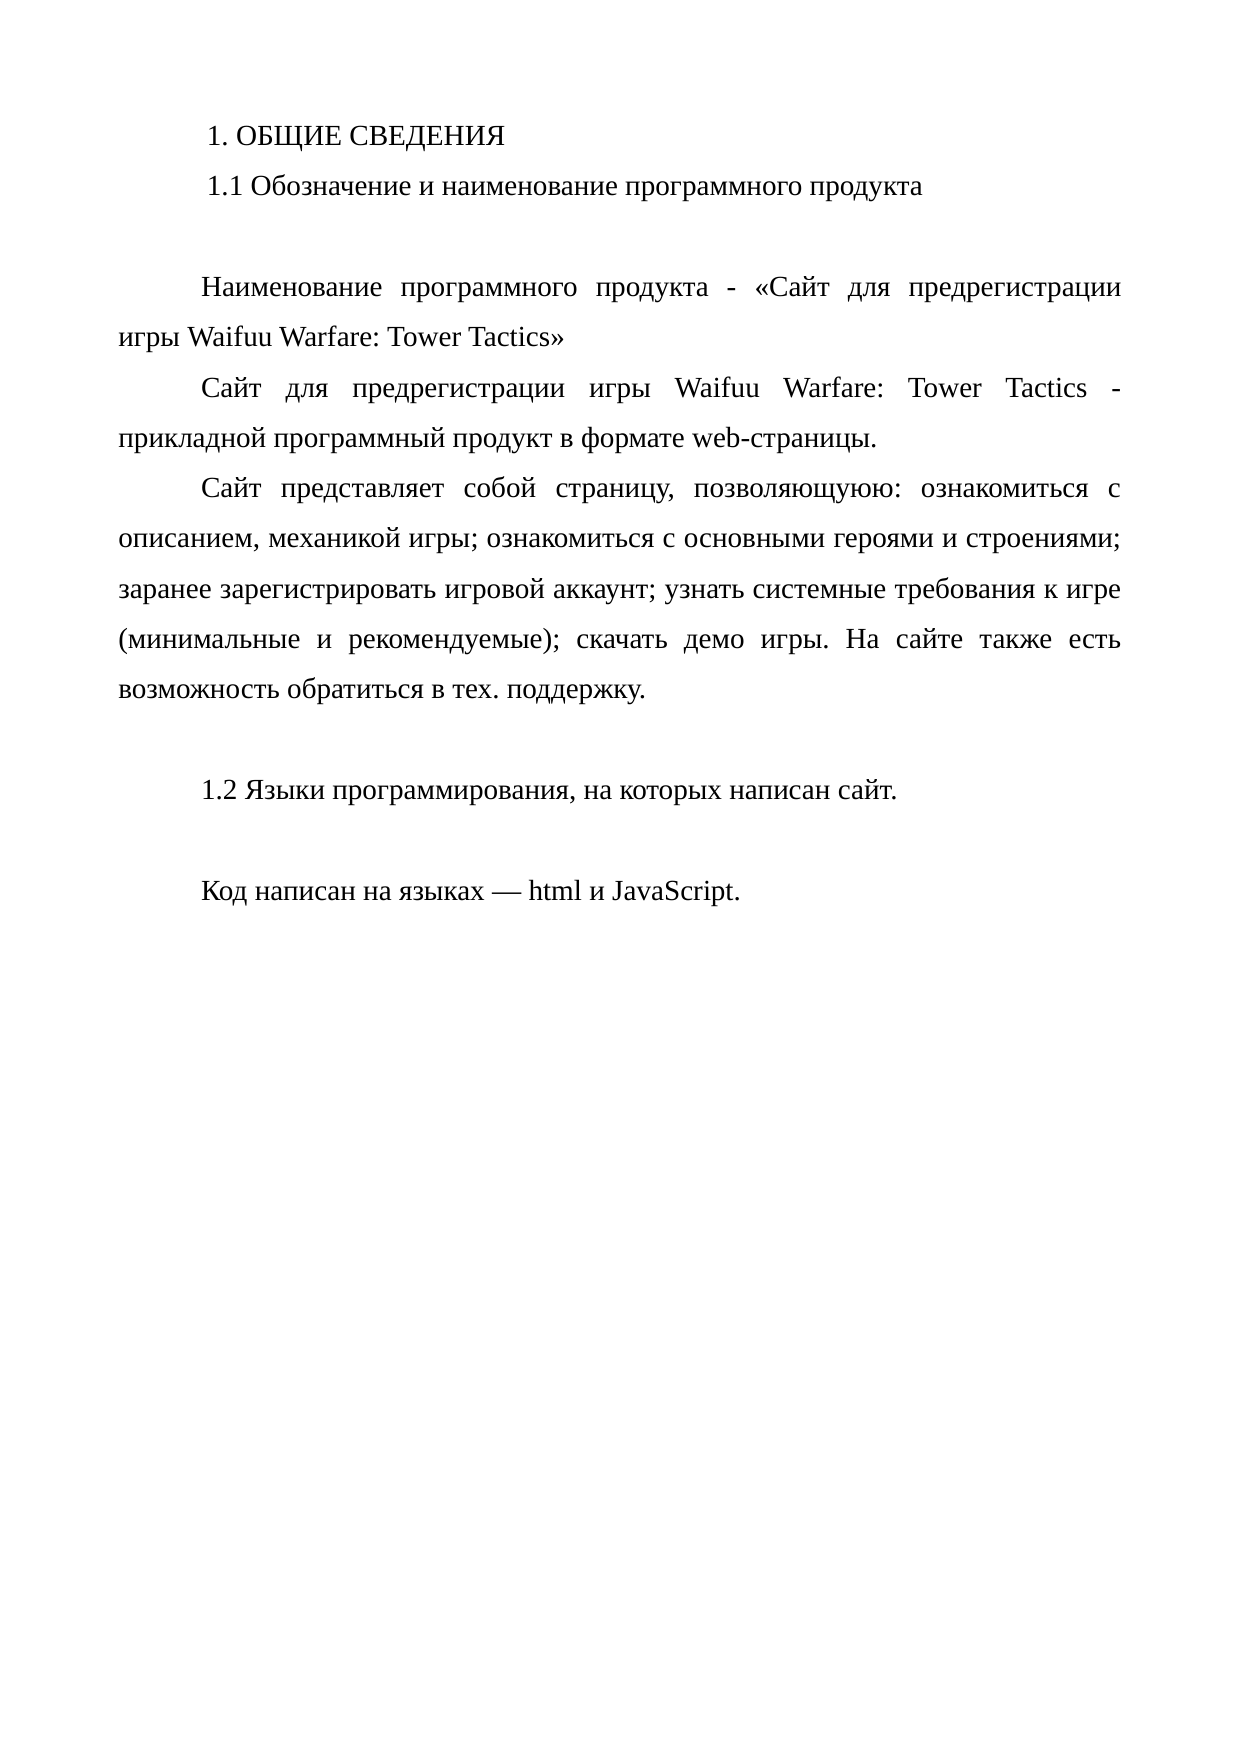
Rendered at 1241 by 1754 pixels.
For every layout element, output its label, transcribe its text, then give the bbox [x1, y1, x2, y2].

text 1.2 Языки программирования, на которых написан сайт. [118, 772, 1122, 806]
text 1.1 Обозначение и наименование программного продукта [118, 168, 1122, 202]
text Сайт представляет собой страницу, позволяющуюю: ознакомиться с описанием, механикой игры; ознакомиться с основными героями и строениями; заранее зарегистрировать игровой аккаунт; узнать системные требования к игре (минимальные и рекомендуемые); скачать демо игры. На сайте также есть возможность обратиться в тех. поддержку. [118, 470, 1122, 705]
text Сайт для предрегистрации игры Waifuu Warfare: Tower Tactics - прикладной программный продукт в формате web-страницы. [118, 370, 1122, 453]
text 1. ОБЩИЕ СВЕДЕНИЯ [118, 118, 1122, 152]
text Код написан на языках — html и JavaScript. [118, 873, 1122, 906]
text Наименование программного продукта - «Сайт для предрегистрации игры Waifuu Warfare: Tower Tactics» [118, 269, 1122, 353]
